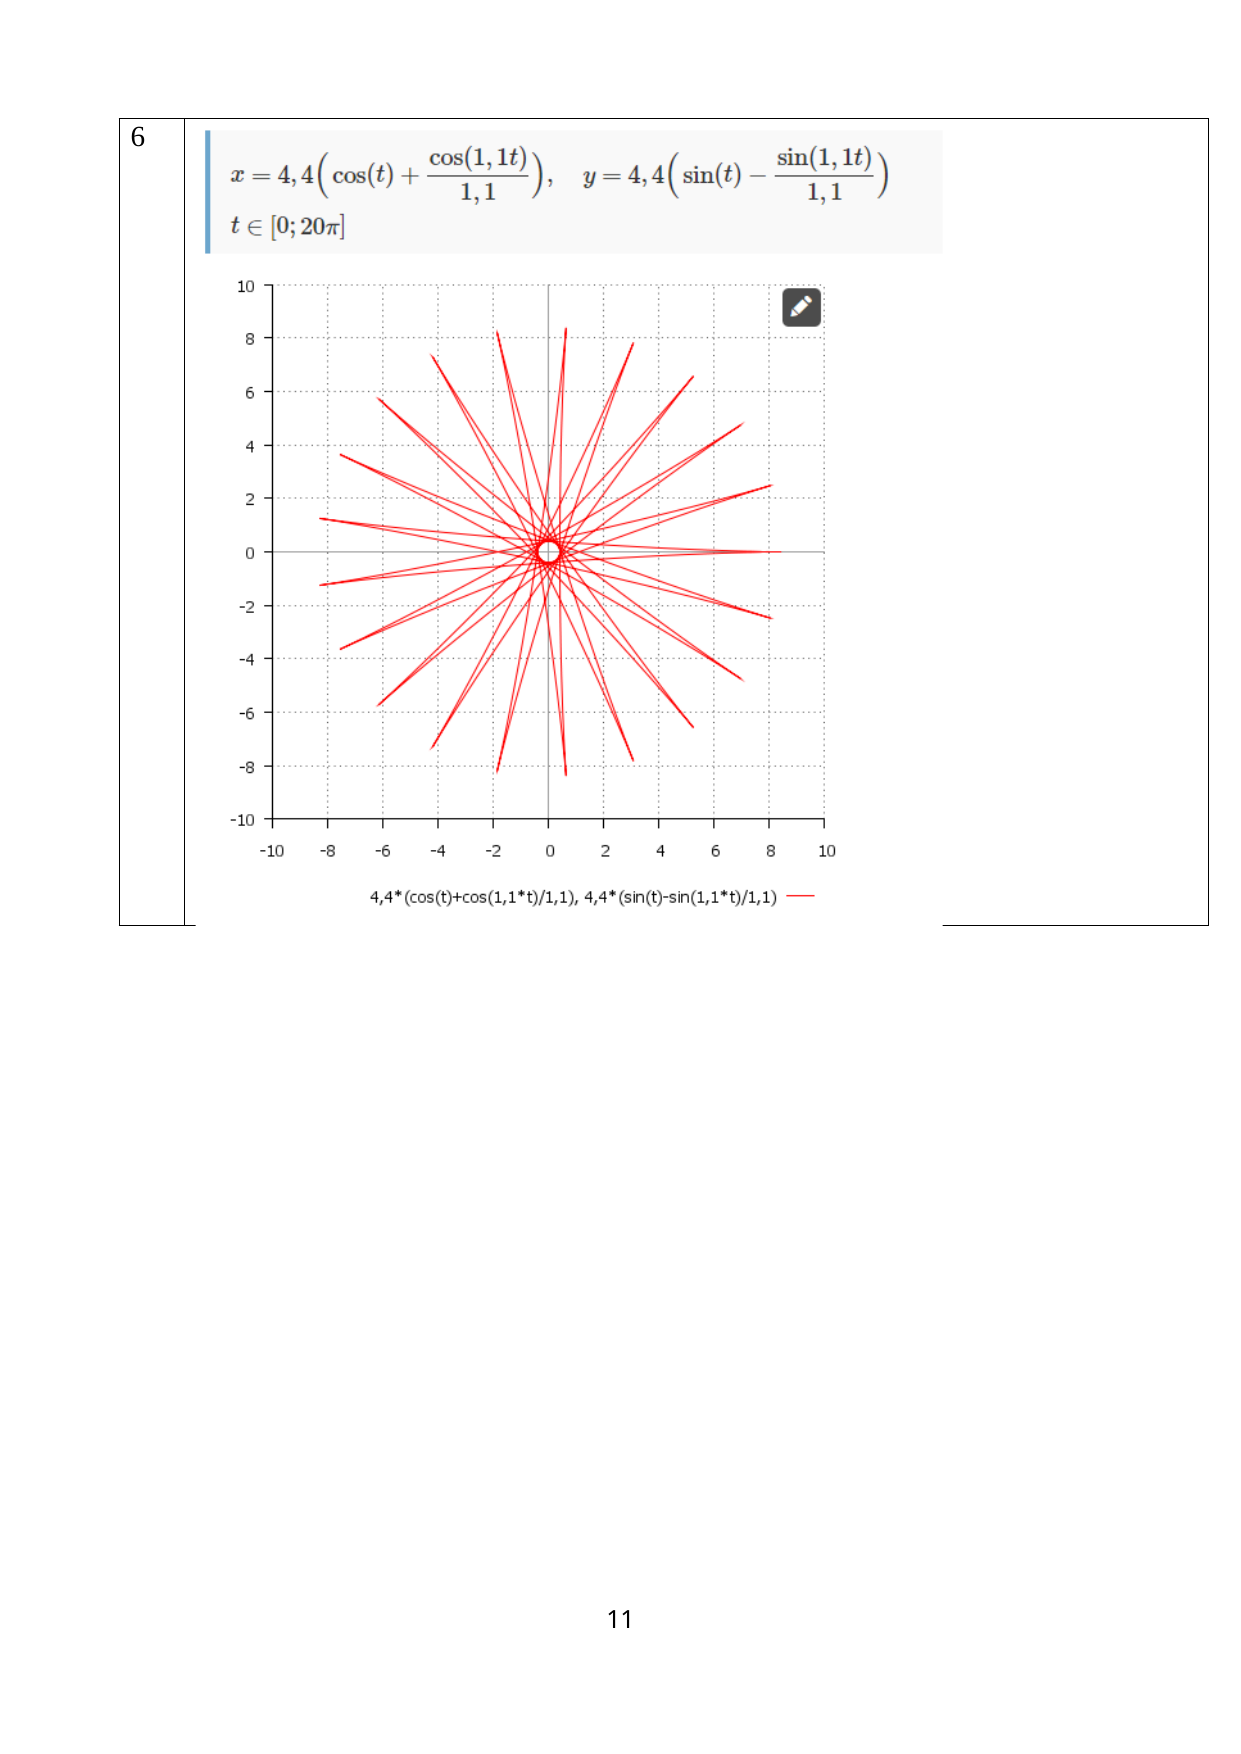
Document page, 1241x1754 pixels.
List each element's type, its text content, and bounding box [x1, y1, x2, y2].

table_cell [185, 119, 195, 925]
picture [195, 119, 943, 926]
table_cell 6 [120, 119, 184, 925]
table_cell [943, 119, 1208, 925]
